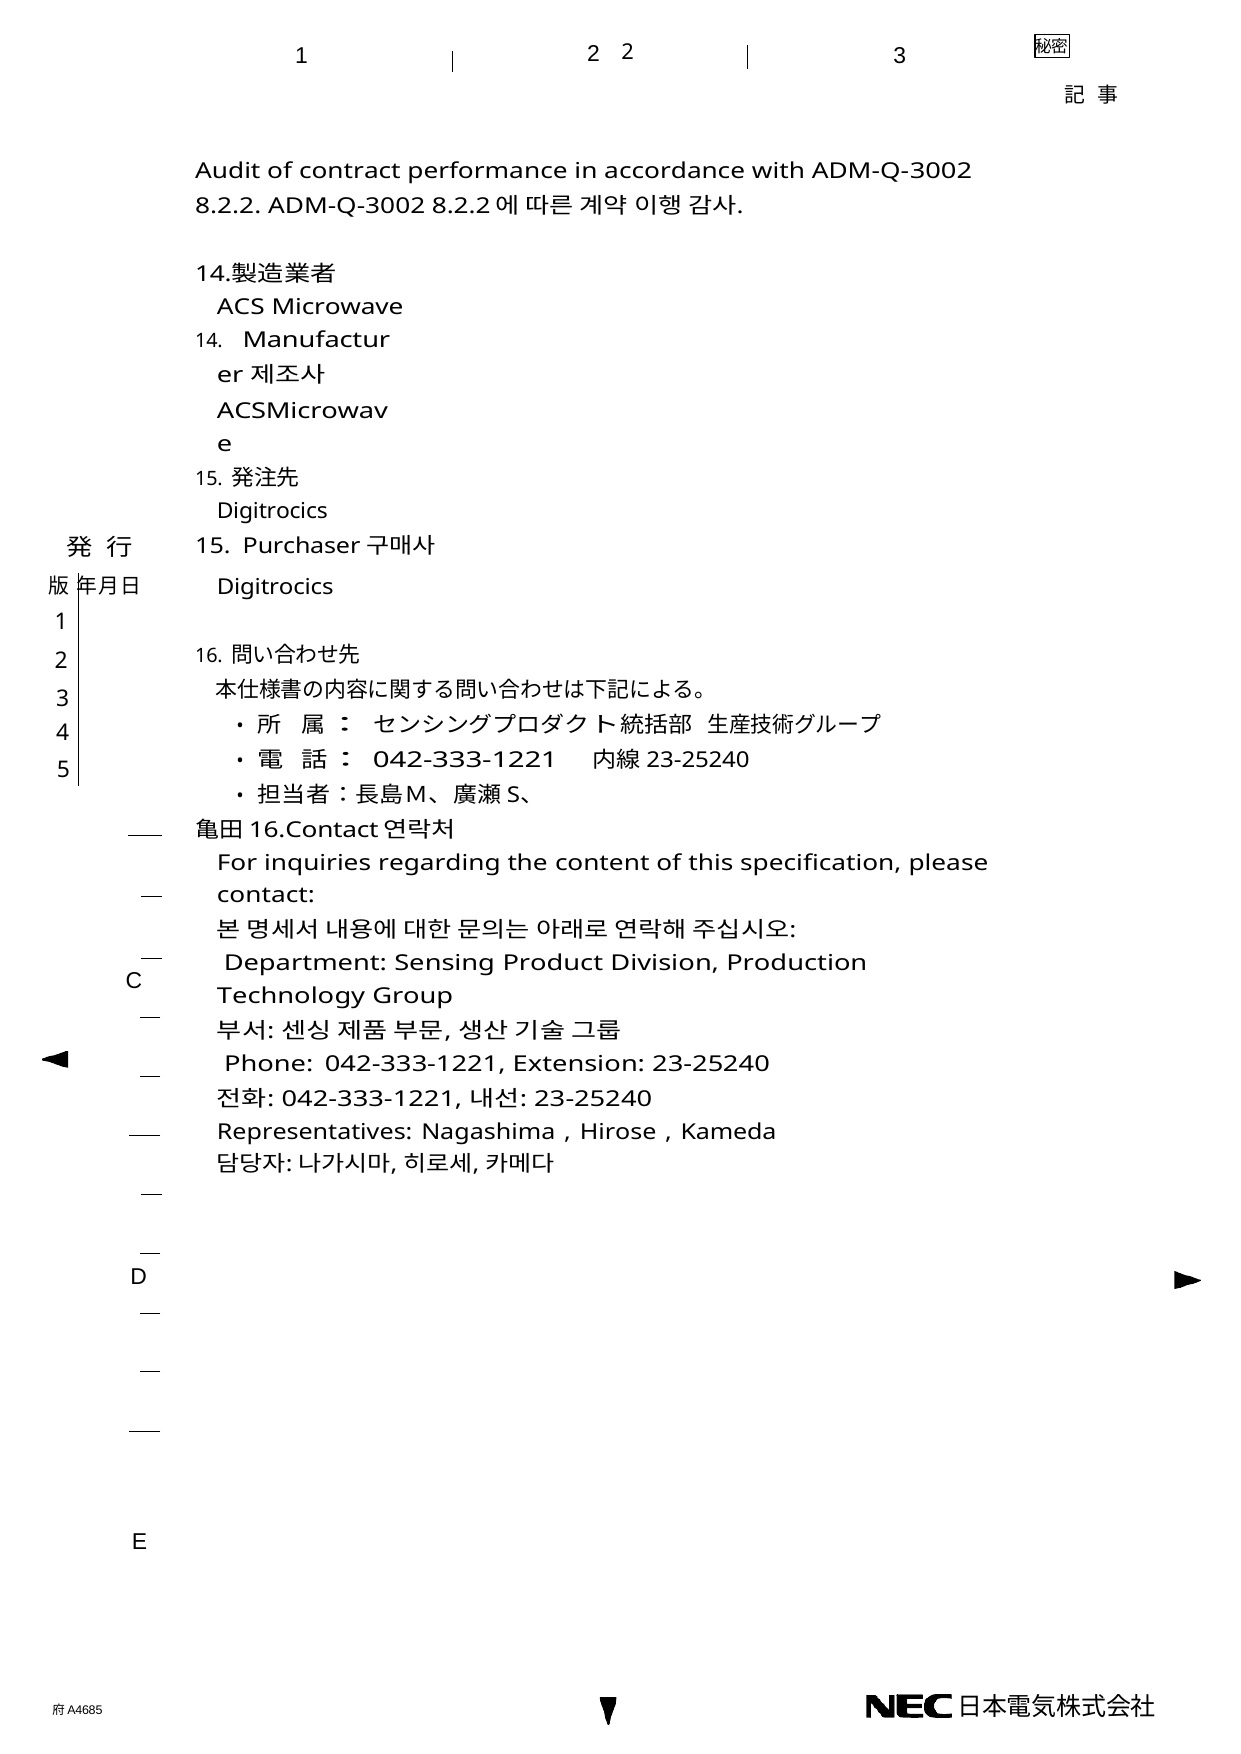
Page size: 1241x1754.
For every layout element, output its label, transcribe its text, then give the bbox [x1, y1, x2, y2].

text 3 [56, 682, 155, 713]
text 版 年月日 [49, 569, 155, 599]
list 電 話： 042-333-1221 内線 23-25240 [236, 742, 1213, 773]
text 본 명세서 내용에 대한 문의는 아래로 연락해 주십시오: [217, 912, 1014, 944]
text Representatives: Nagashima , Hirose , Kameda [217, 1116, 1213, 1146]
text C [29, 967, 143, 994]
text 담당자: 나가시마, 히로세, 카메다 [217, 1146, 1213, 1178]
picture [42, 1051, 69, 1068]
picture [1174, 1271, 1201, 1289]
text 4 [56, 716, 155, 747]
picture [599, 1697, 617, 1725]
text 記 事 [29, 78, 1119, 108]
picture [866, 1694, 952, 1718]
text 秘密 [1035, 35, 1069, 56]
text 전화: 042-333-1221, 내선: 23-25240 [217, 1081, 1014, 1112]
text Phone: 042-333-1221, Extension: 23-25240 [217, 1048, 1014, 1078]
text 1 2 3 [295, 36, 1213, 70]
text 5 [57, 752, 155, 784]
text E [29, 1528, 148, 1555]
text For inquiries regarding the content of this specification, please contact: [217, 847, 1014, 909]
text 부서: 센싱 제품 부문, 생산 기술 그룹 [217, 1013, 1014, 1044]
list 発注先 Digitrocics [195, 460, 329, 525]
text D [29, 1263, 148, 1289]
list ACSMicrowave [195, 395, 396, 457]
list 担当者：長島Ｍ、廣瀬S、亀田 16.Contact연락처 [195, 777, 561, 843]
text 発 行 15. Purchaser 구매사 [67, 528, 1213, 562]
list 所 属： センシングプロダクト統括部 生産技術グループ [236, 707, 1213, 739]
text 本仕様書の内容に関する問い合わせは下記による。 [215, 672, 1213, 704]
text ACS Microwave [217, 291, 1213, 321]
list 問い合わせ先 [195, 637, 1213, 669]
text 2 [54, 644, 155, 676]
text Department: Sensing Product Division, Production Technology Group [217, 947, 1014, 1010]
text Audit of contract performance in accordance with ADM-Q-3002 8.2.2. ADM-Q-3002 8.2.2에 따른 계약 이행 감사. [195, 155, 988, 220]
text 14.製造業者 [195, 256, 988, 287]
text 1 [54, 605, 155, 636]
list Manufacturer 제조사 [195, 324, 396, 388]
text Digitrocics [217, 571, 1213, 601]
